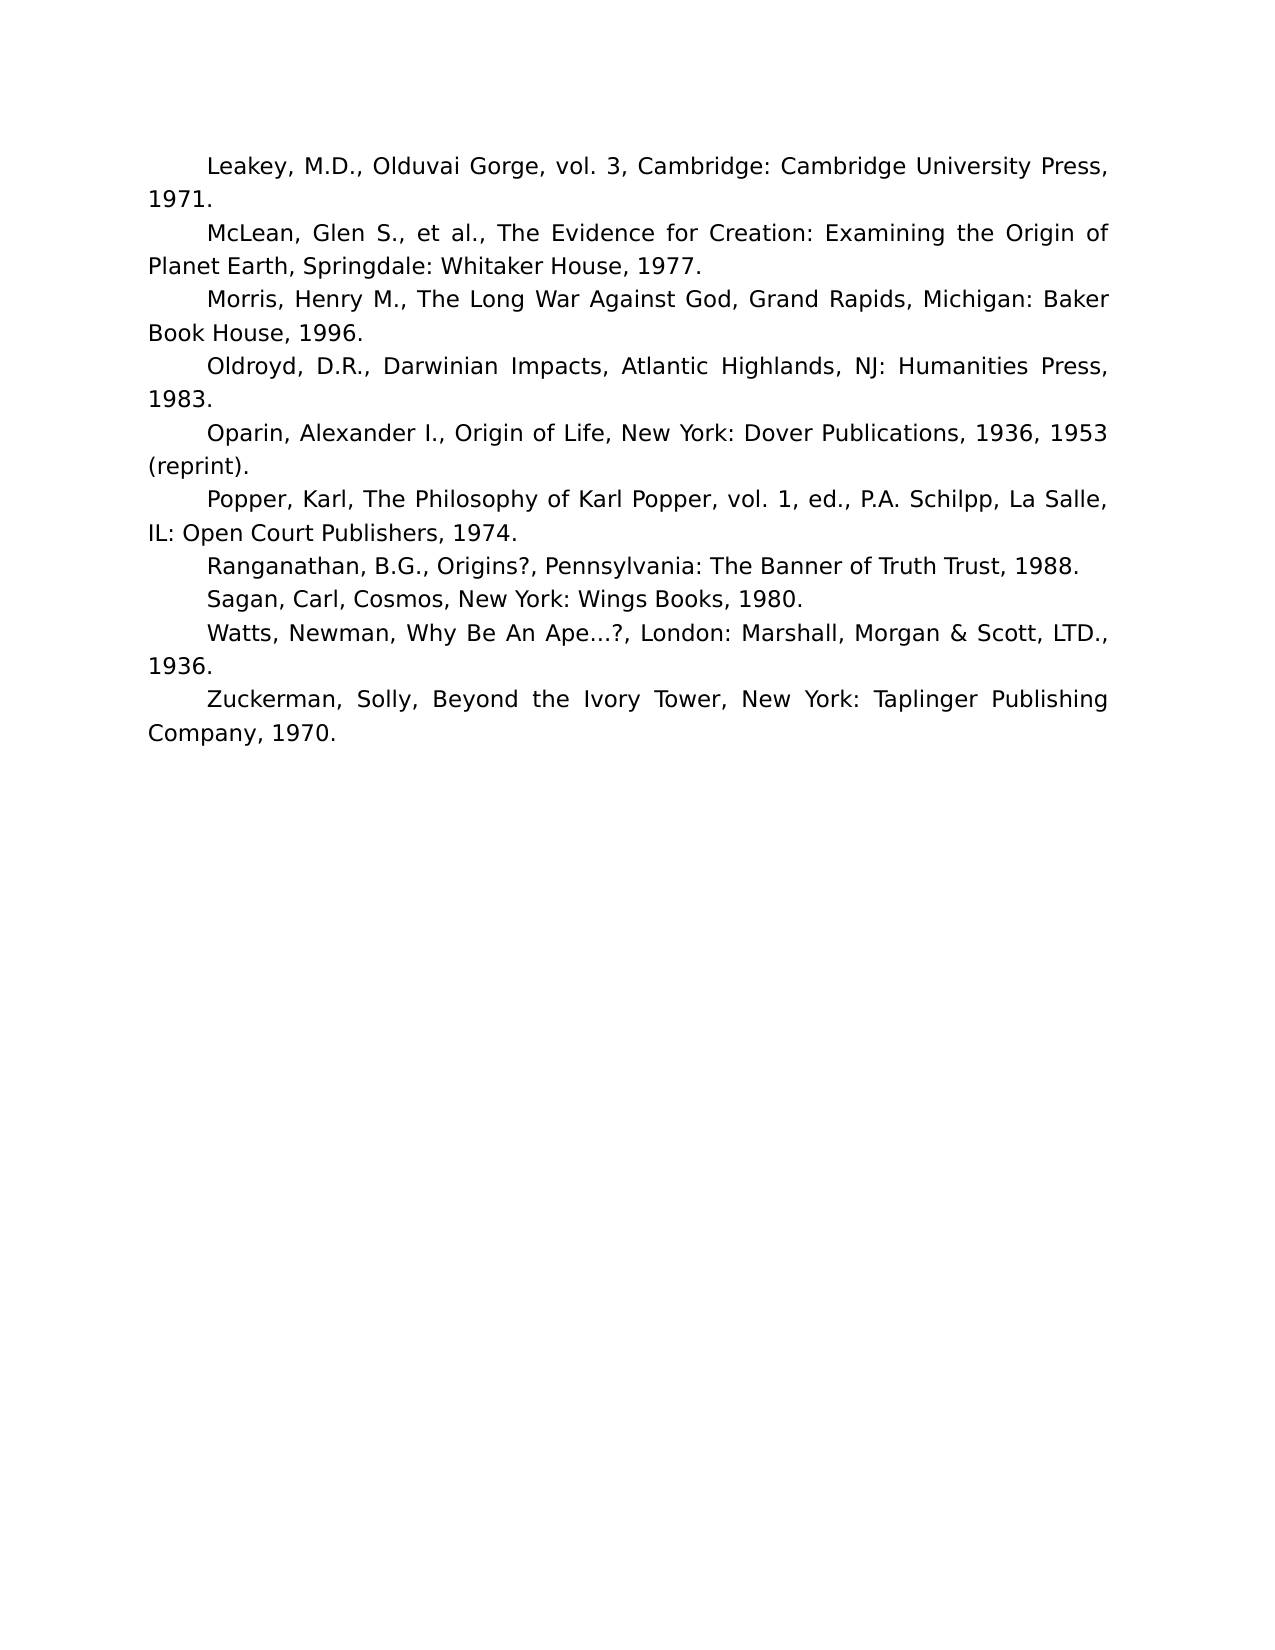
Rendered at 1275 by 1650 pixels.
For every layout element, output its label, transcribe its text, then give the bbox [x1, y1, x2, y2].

text Morris, Henry M., The Long War Against God, Grand Rapids, Michigan: Baker Book House, 1996. [148, 281, 1110, 348]
text Leakey, M.D., Olduvai Gorge, vol. 3, Cambridge: Cambridge University Press, 1971. [148, 148, 1110, 214]
text Sagan, Carl, Cosmos, New York: Wings Books, 1980. [148, 581, 1110, 614]
text Zuckerman, Solly, Beyond the Ivory Tower, New York: Taplinger Publishing Company, 1970. [148, 681, 1110, 748]
text Oldroyd, D.R., Darwinian Impacts, Atlantic Highlands, NJ: Humanities Press, 1983. [148, 348, 1110, 414]
text Watts, Newman, Why Be An Ape...?, London: Marshall, Morgan & Scott, LTD., 1936. [148, 614, 1110, 681]
text Oparin, Alexander I., Origin of Life, New York: Dover Publications, 1936, 1953 (reprint). [148, 414, 1110, 481]
text McLean, Glen S., et al., The Evidence for Creation: Examining the Origin of Planet Earth, Springdale: Whitaker House, 1977. [148, 214, 1110, 281]
text Popper, Karl, The Philosophy of Karl Popper, vol. 1, ed., P.A. Schilpp, La Salle, IL: Open Court Publishers, 1974. [148, 481, 1110, 548]
text Ranganathan, B.G., Origins?, Pennsylvania: The Banner of Truth Trust, 1988. [148, 548, 1110, 581]
